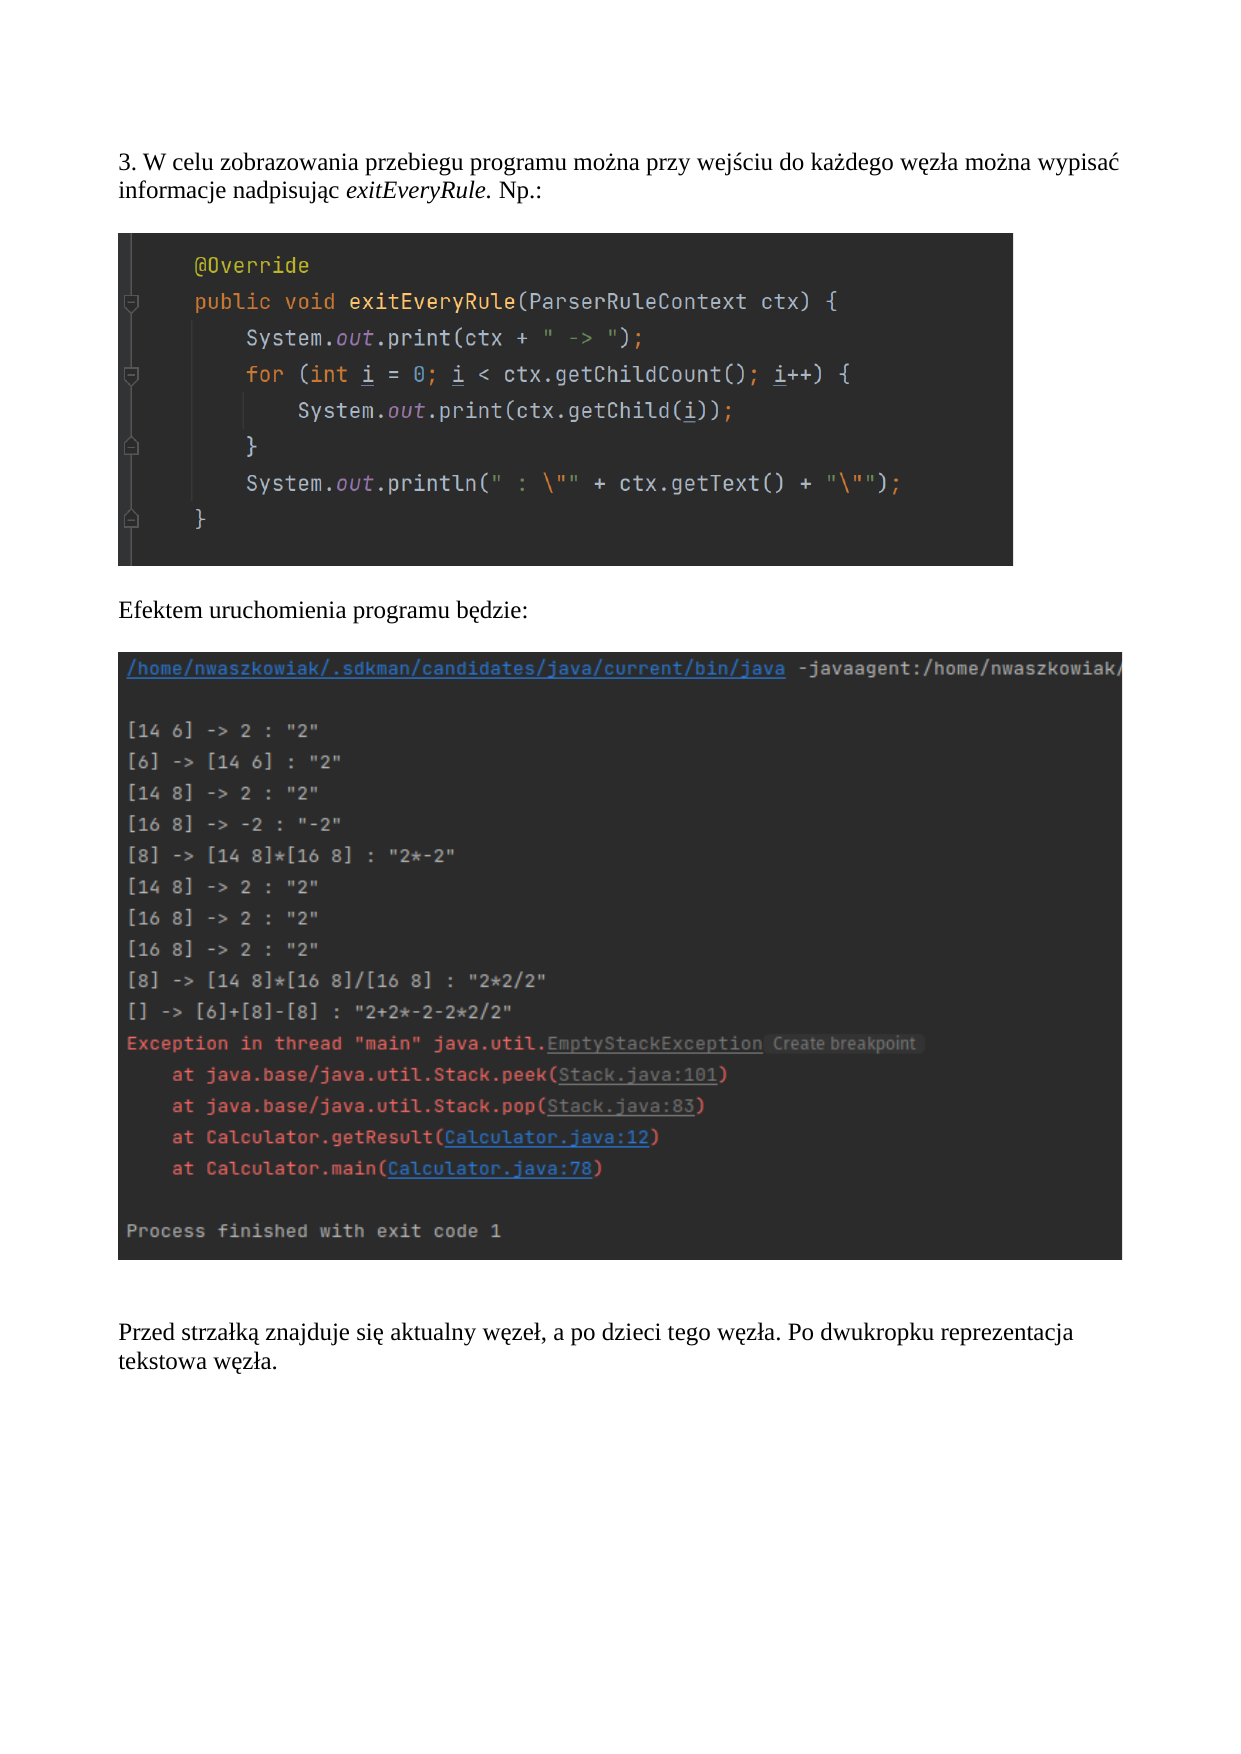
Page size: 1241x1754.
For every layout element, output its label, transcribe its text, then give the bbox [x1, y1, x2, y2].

picture [118, 233, 1014, 566]
text Przed strzałką znajduje się aktualny węzeł, a po dzieci tego węzła. Po dwukropku reprezentacja tekstowa węzła. [118, 1317, 1122, 1375]
text 3. W celu zobrazowania przebiegu programu można przy wejściu do każdego węzła można wypisać informacje nadpisując exitEveryRule. Np.: [118, 147, 1122, 204]
text Efektem uruchomienia programu będzie: [118, 595, 1122, 652]
picture [118, 652, 1123, 1260]
